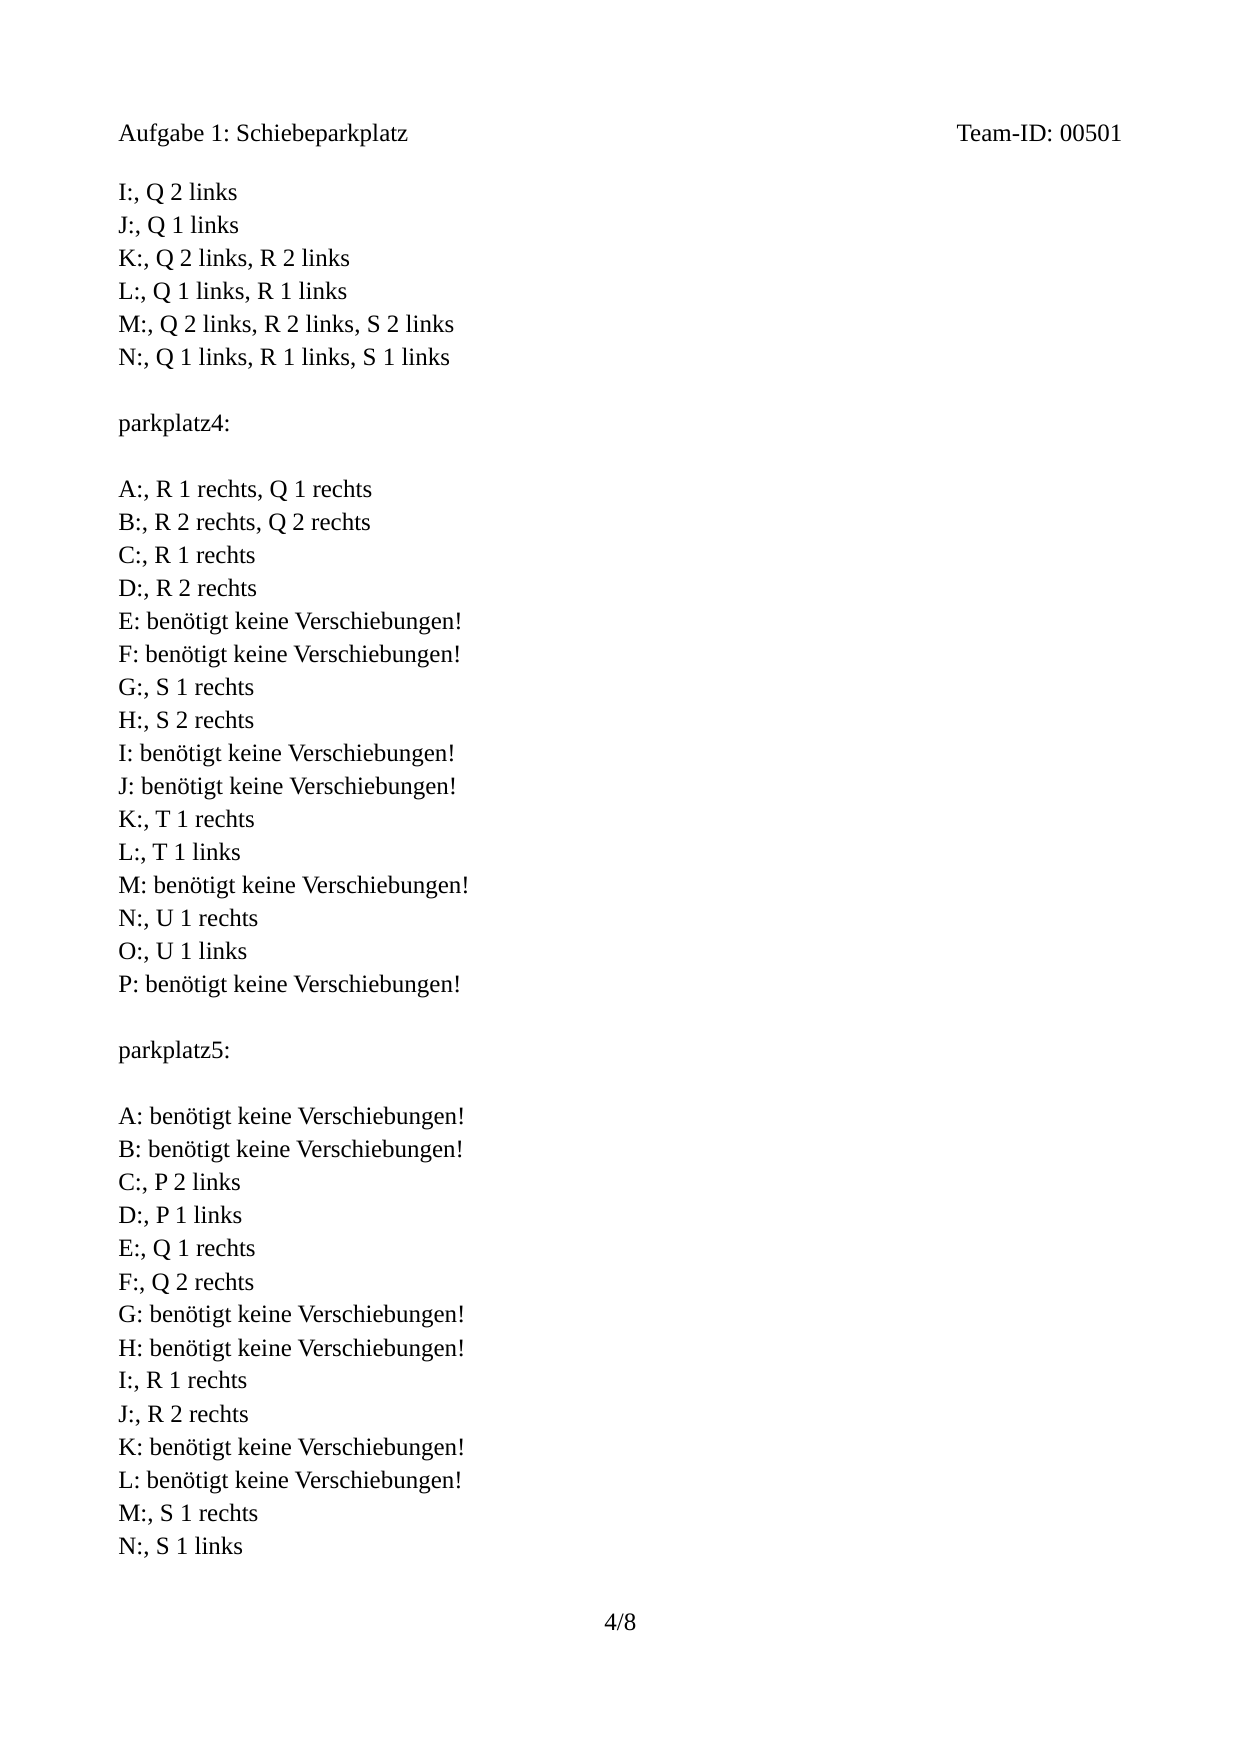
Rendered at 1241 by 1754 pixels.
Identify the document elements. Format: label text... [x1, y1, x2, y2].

text J:, R 2 rechts [118, 1399, 1122, 1427]
text E: benötigt keine Verschiebungen! [118, 606, 1122, 635]
text I: benötigt keine Verschiebungen! [118, 738, 1122, 767]
text F: benötigt keine Verschiebungen! [118, 639, 1122, 668]
text parkplatz5: [118, 1035, 1122, 1064]
text P: benötigt keine Verschiebungen! [118, 969, 1122, 998]
text G: benötigt keine Verschiebungen! [118, 1299, 1122, 1328]
text B: benötigt keine Verschiebungen! [118, 1134, 1122, 1163]
text M:, S 1 rechts [118, 1498, 1122, 1526]
text E:, Q 1 rechts [118, 1233, 1122, 1262]
text D:, R 2 rechts [118, 573, 1122, 602]
text F:, Q 2 rechts [118, 1267, 1122, 1295]
text H:, S 2 rechts [118, 705, 1122, 734]
text J:, Q 1 links [118, 210, 1122, 239]
text A:, R 1 rechts, Q 1 rechts [118, 474, 1122, 503]
text N:, Q 1 links, R 1 links, S 1 links [118, 342, 1122, 371]
text I:, R 1 rechts [118, 1366, 1122, 1394]
text N:, S 1 links [118, 1531, 1122, 1559]
text A: benötigt keine Verschiebungen! [118, 1101, 1122, 1130]
text M: benötigt keine Verschiebungen! [118, 870, 1122, 899]
text G:, S 1 rechts [118, 672, 1122, 701]
text N:, U 1 rechts [118, 903, 1122, 932]
text L: benötigt keine Verschiebungen! [118, 1465, 1122, 1493]
text M:, Q 2 links, R 2 links, S 2 links [118, 309, 1122, 338]
text H: benötigt keine Verschiebungen! [118, 1333, 1122, 1361]
text J: benötigt keine Verschiebungen! [118, 771, 1122, 800]
text K:, T 1 rechts [118, 804, 1122, 833]
text I:, Q 2 links [118, 177, 1122, 206]
text K:, Q 2 links, R 2 links [118, 243, 1122, 272]
text L:, T 1 links [118, 837, 1122, 866]
text K: benötigt keine Verschiebungen! [118, 1432, 1122, 1460]
text O:, U 1 links [118, 936, 1122, 965]
text D:, P 1 links [118, 1201, 1122, 1229]
text L:, Q 1 links, R 1 links [118, 276, 1122, 305]
text C:, R 1 rechts [118, 540, 1122, 569]
text C:, P 2 links [118, 1167, 1122, 1196]
text B:, R 2 rechts, Q 2 rechts [118, 507, 1122, 536]
text parkplatz4: [118, 408, 1122, 437]
